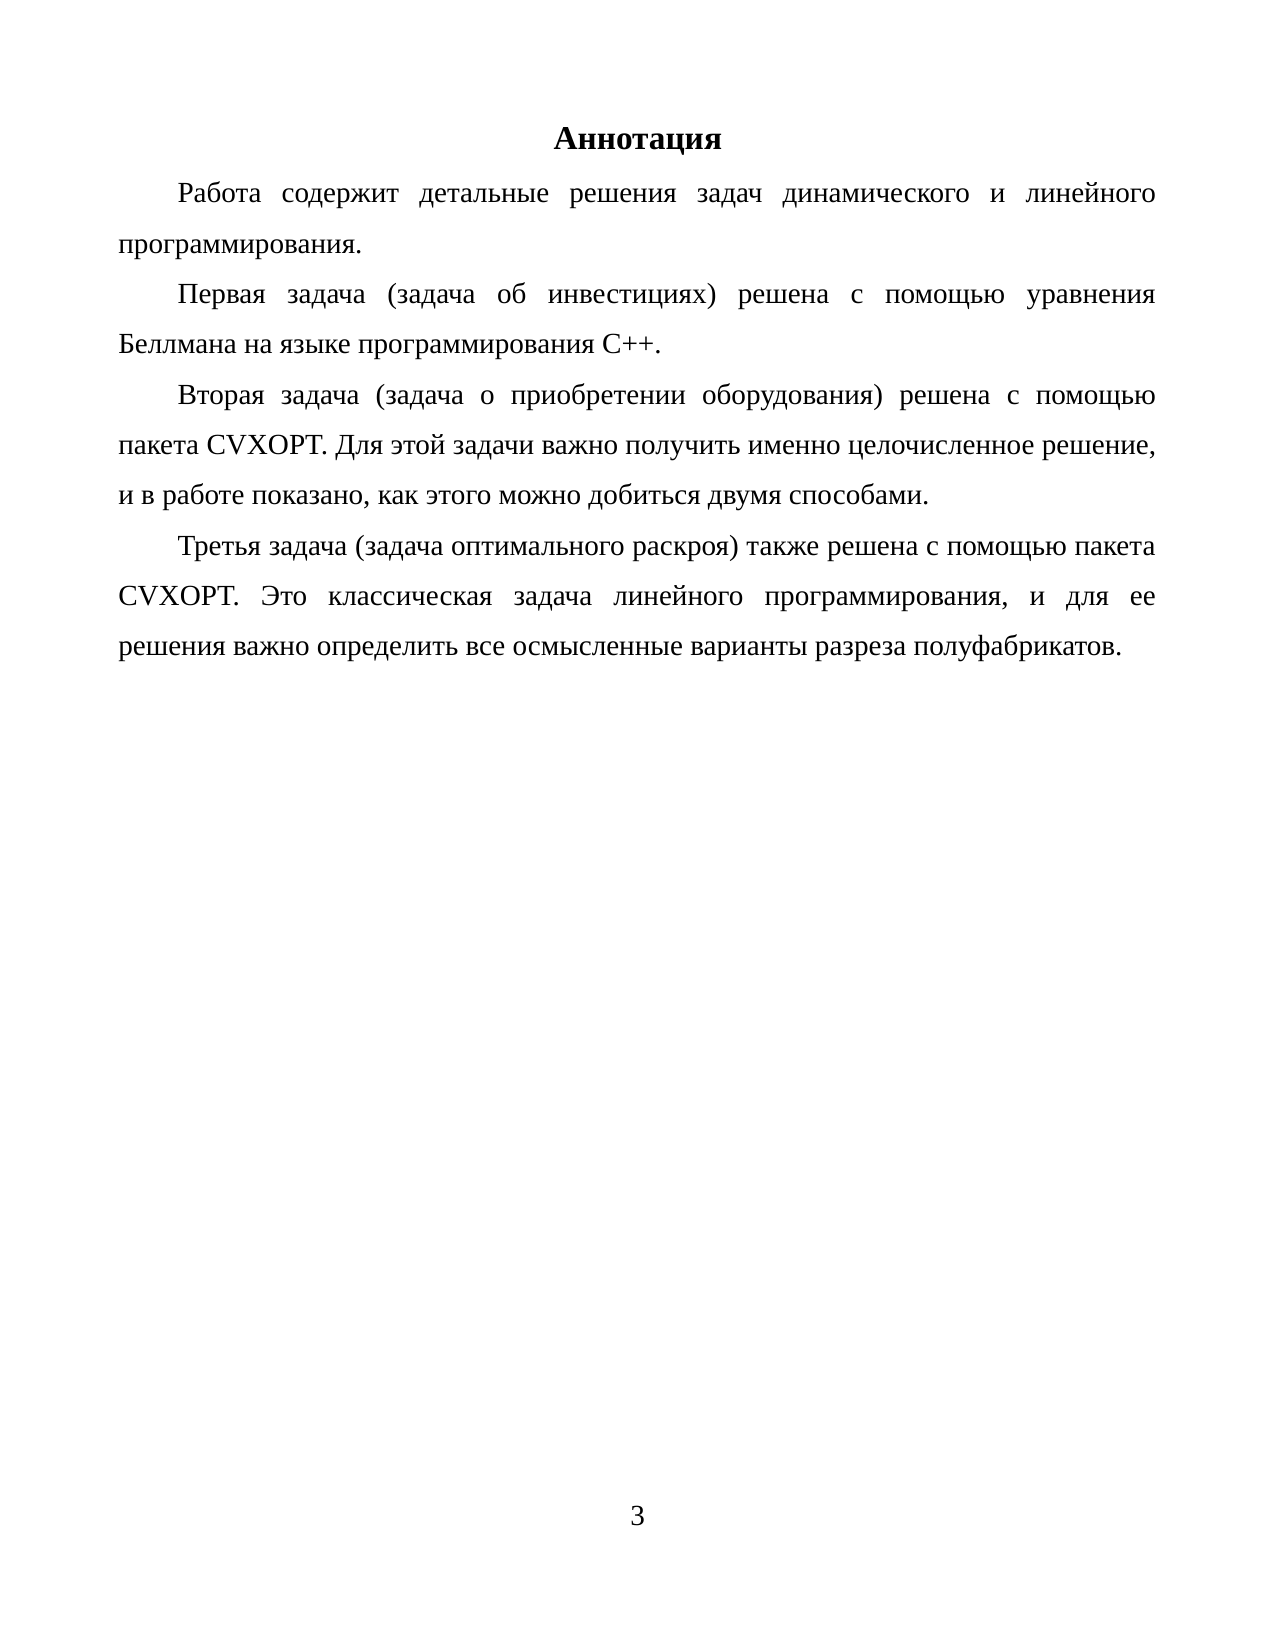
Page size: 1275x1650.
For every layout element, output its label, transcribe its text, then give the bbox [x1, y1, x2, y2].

text Работа содержит детальные решения задач динамического и линейного программирования. [118, 176, 1157, 259]
text Аннотация [118, 118, 1157, 156]
text Первая задача (задача об инвестициях) решена с помощью уравнения Беллмана на языке программирования C++. [118, 276, 1157, 360]
text Третья задача (задача оптимального раскроя) также решена с помощью пакета CVXOPT. Это классическая задача линейного программирования, и для ее решения важно определить все осмысленные варианты разреза полуфабрикатов. [118, 528, 1157, 662]
text Вторая задача (задача о приобретении оборудования) решена с помощью пакета CVXOPT. Для этой задачи важно получить именно целочисленное решение, и в работе показано, как этого можно добиться двумя способами. [118, 377, 1157, 511]
